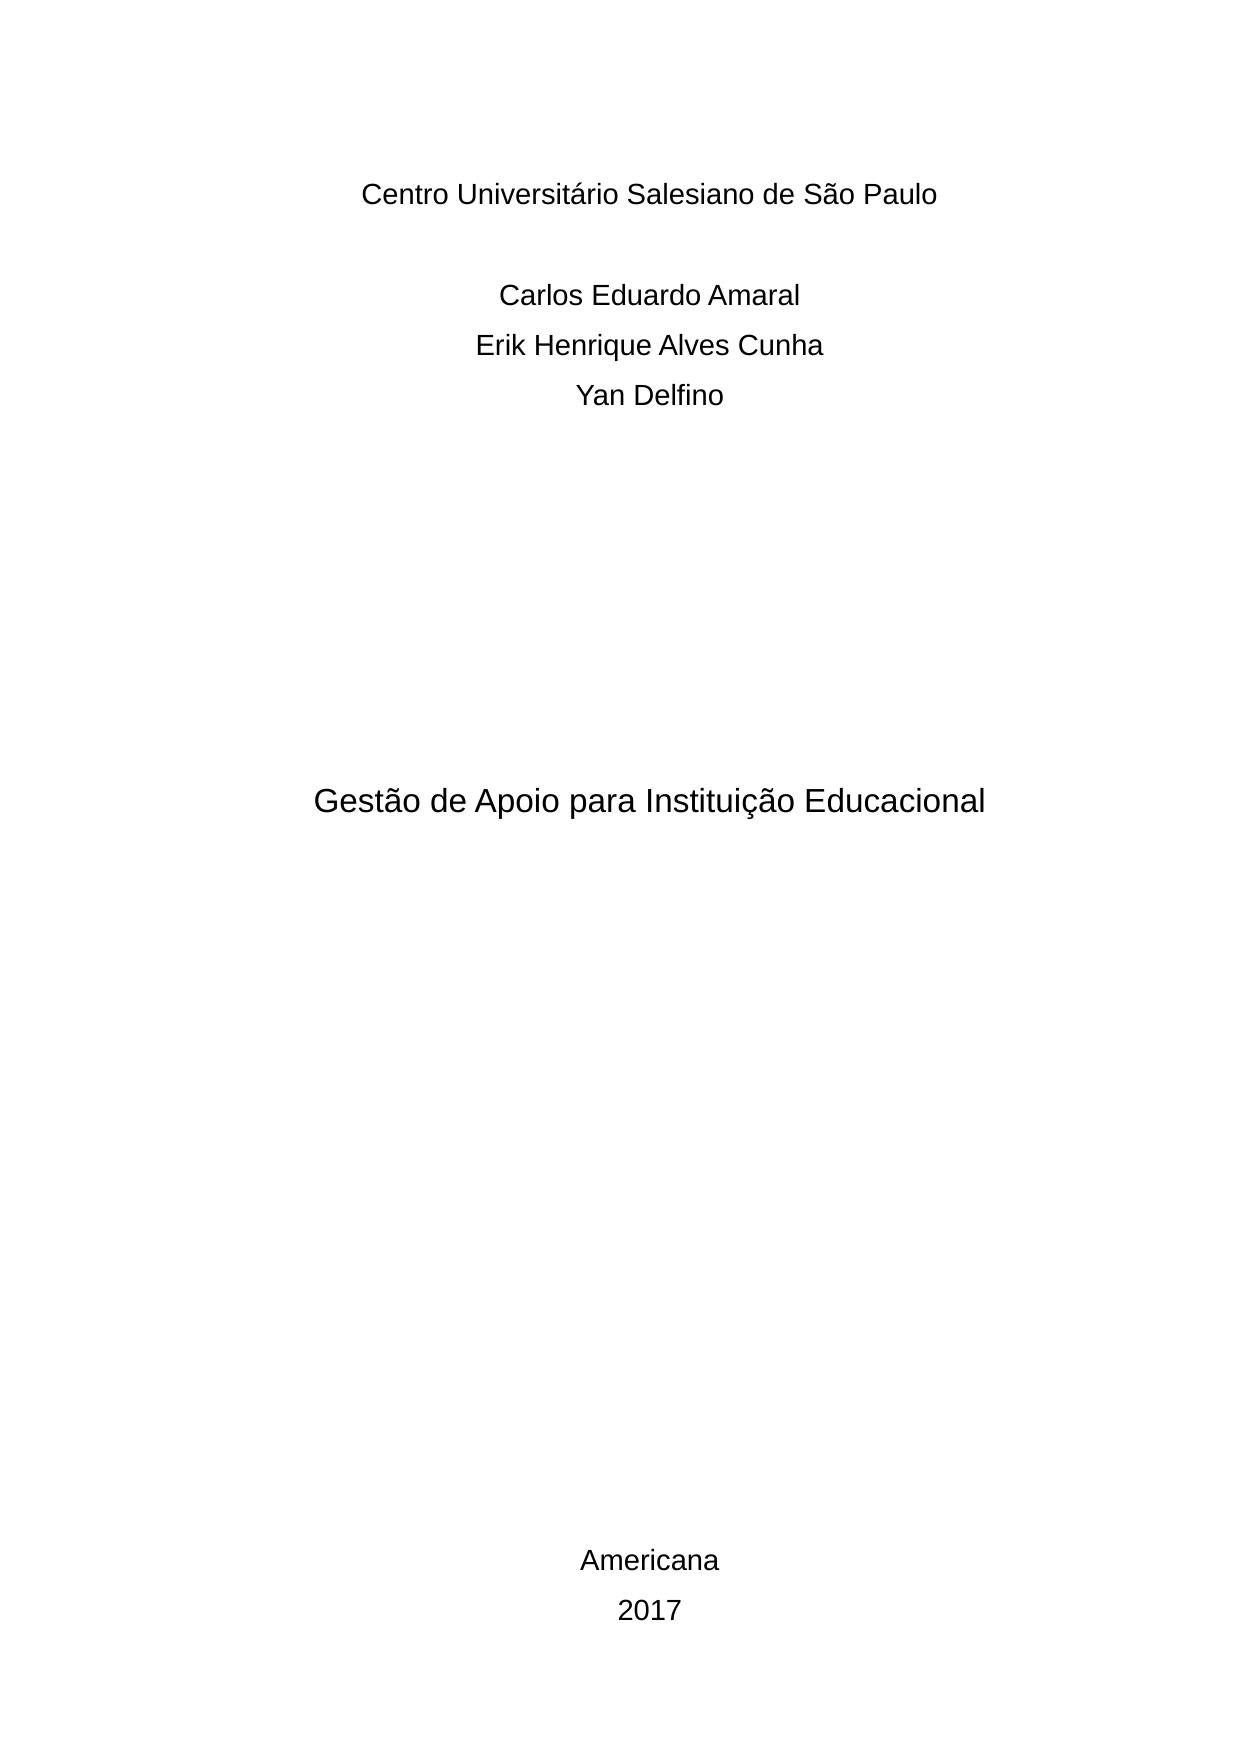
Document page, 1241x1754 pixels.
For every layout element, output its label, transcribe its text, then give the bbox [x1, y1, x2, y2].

text Americana [177, 1543, 1122, 1576]
text Carlos Eduardo Amaral [177, 278, 1122, 311]
text 2017 [177, 1593, 1122, 1627]
text Gestão de Apoio para Instituição Educacional [177, 781, 1122, 819]
text Erik Henrique Alves Cunha [177, 328, 1122, 362]
text Yan Delfino [177, 378, 1122, 412]
text Centro Universitário Salesiano de São Paulo [177, 177, 1122, 211]
